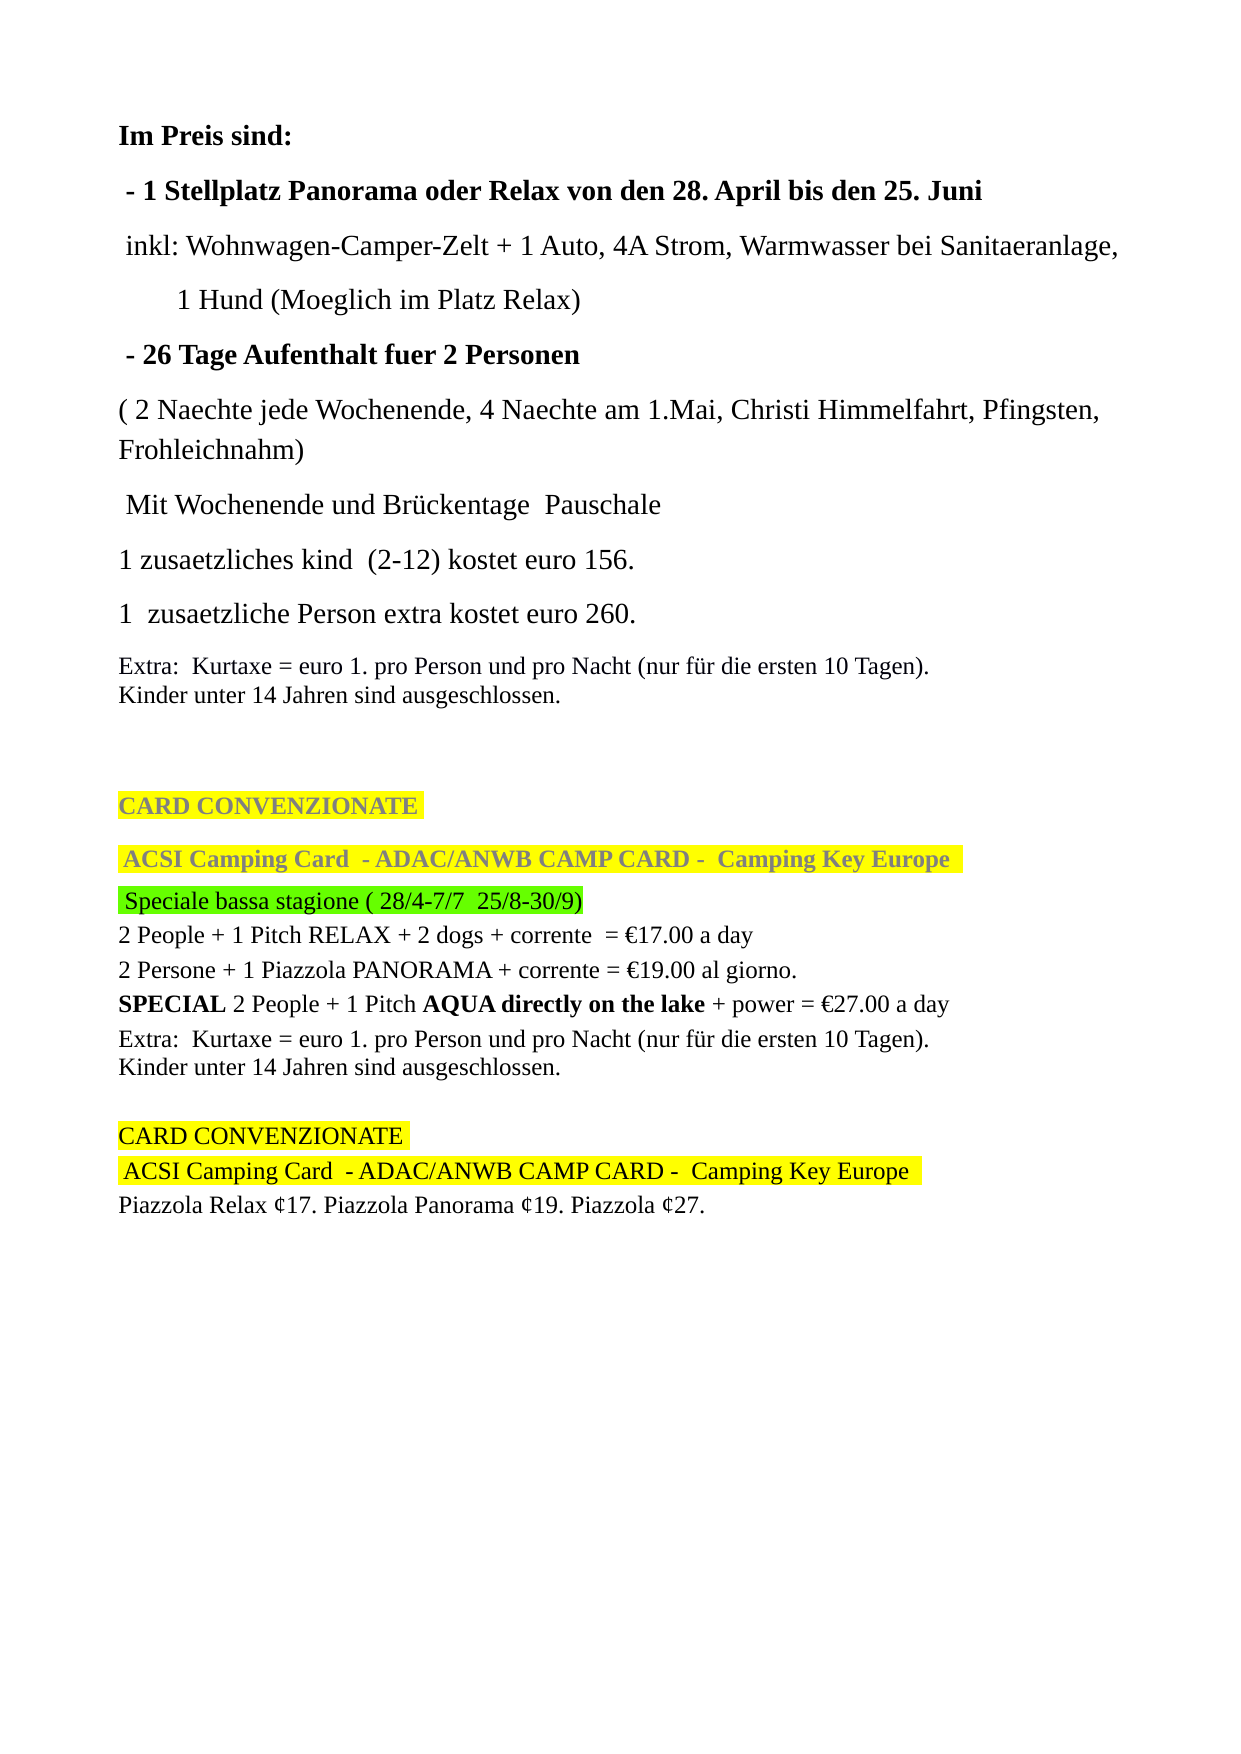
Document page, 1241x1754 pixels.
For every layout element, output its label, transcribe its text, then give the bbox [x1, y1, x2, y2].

text Extra: Kurtaxe = euro 1. pro Person und pro Nacht (nur für die ersten 10 Tagen). [118, 651, 1122, 680]
text inkl: Wohnwagen-Camper-Zelt + 1 Auto, 4A Strom, Warmwasser bei Sanitaeranlage, [118, 228, 1122, 261]
text Piazzola Relax ¢17. Piazzola Panorama ¢19. Piazzola ¢27. [118, 1190, 1122, 1219]
text ( 2 Naechte jede Wochenende, 4 Naechte am 1.Mai, Christi Himmelfahrt, Pfingsten, Frohleichnahm) [118, 392, 1122, 466]
text Speciale bassa stagione ( 28/4-7/7 25/8-30/9) 2 People + 1 Pitch RELAX + 2 dogs + corrente = €17.00 a day 2 Persone + 1 Piazzola PANORAMA + corrente = €19.00 al giorno. SPECIAL 2 People + 1 Pitch AQUA directly on the lake + power = €27.00 a day [118, 886, 1122, 1018]
text CARD CONVENZIONATE [118, 1087, 1122, 1150]
text Kinder unter 14 Jahren sind ausgeschlossen. [118, 680, 1122, 709]
text 1 Hund (Moeglich im Platz Relax) [118, 282, 1122, 316]
text Kinder unter 14 Jahren sind ausgeschlossen. [118, 1052, 1122, 1081]
text 1 zusaetzliche Person extra kostet euro 260. [118, 597, 1122, 630]
text 1 zusaetzliches kind (2-12) kostet euro 156. [118, 542, 1122, 575]
text - 26 Tage Aufenthalt fuer 2 Personen [118, 337, 1122, 371]
text Im Preis sind: [118, 118, 1122, 152]
text Extra: Kurtaxe = euro 1. pro Person und pro Nacht (nur für die ersten 10 Tagen). [118, 1024, 1122, 1052]
text - 1 Stellplatz Panorama oder Relax von den 28. April bis den 25. Juni [118, 173, 1122, 206]
subtitle ACSI Camping Card - ADAC/ANWB CAMP CARD - Camping Key Europe [118, 844, 1122, 873]
text Mit Wochenende und Brückentage Pauschale [118, 487, 1122, 521]
subtitle CARD CONVENZIONATE [118, 791, 1122, 819]
text ACSI Camping Card - ADAC/ANWB CAMP CARD - Camping Key Europe [118, 1156, 1122, 1185]
